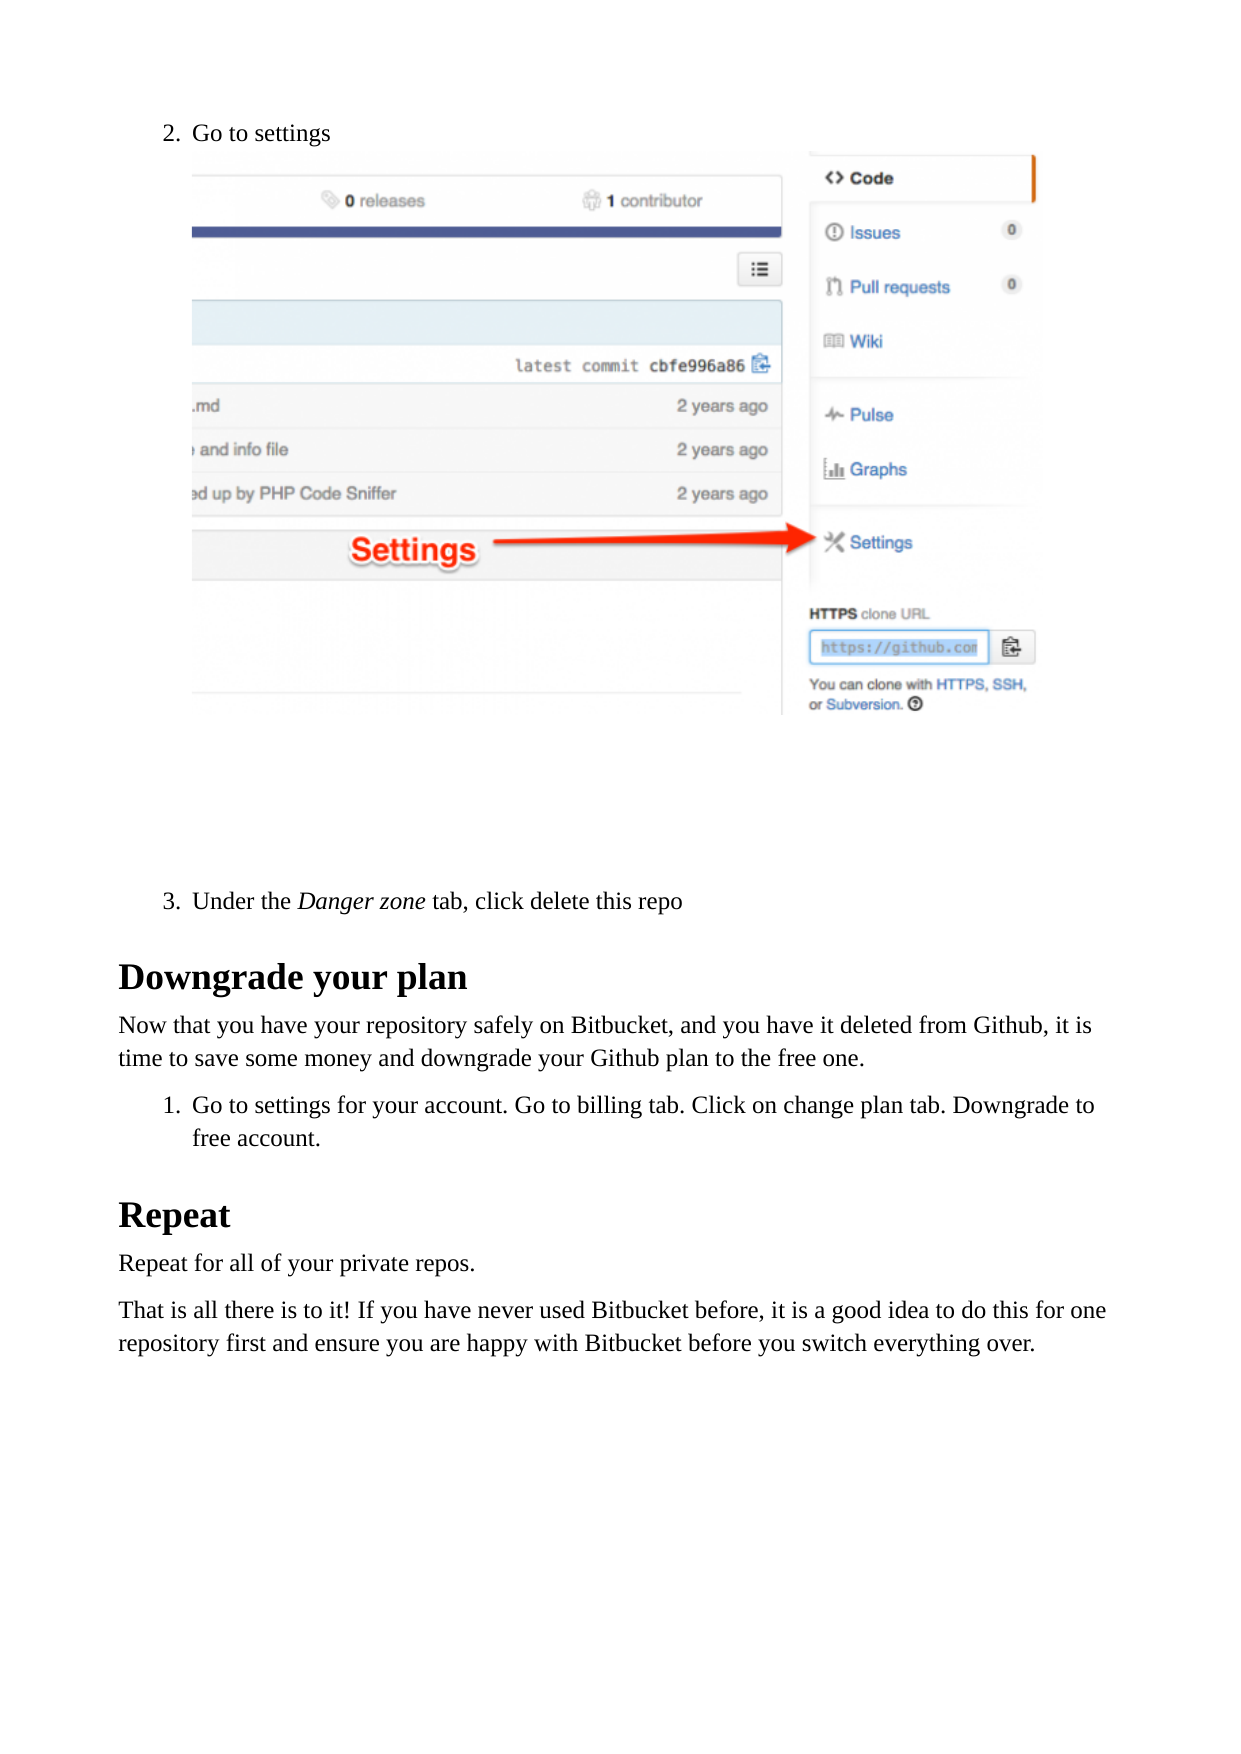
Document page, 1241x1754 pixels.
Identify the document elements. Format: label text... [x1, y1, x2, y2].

picture [191, 151, 1043, 715]
list Under the Danger zone tab, click delete this repo [162, 886, 1122, 914]
text That is all there is to it! If you have never used Bitbucket before, it is a good idea to do this for one repository first and ensure you are happy with Bitbucket before you switch everything over. [118, 1295, 1122, 1357]
text Now that you have your repository safely on Bitbucket, and you have it deleted from Github, it is time to save some money and downgrade your Github plan to the free one. [118, 1010, 1122, 1072]
subtitle Repeat [118, 1192, 1122, 1235]
list Go to settings for your account. Go to billing tab. Click on change plan tab. Downgrade to free account. [162, 1091, 1122, 1152]
list Go to settings [162, 118, 1122, 882]
text Repeat for all of your private repos. [118, 1248, 1122, 1276]
subtitle Downgrade your plan [118, 954, 1122, 997]
